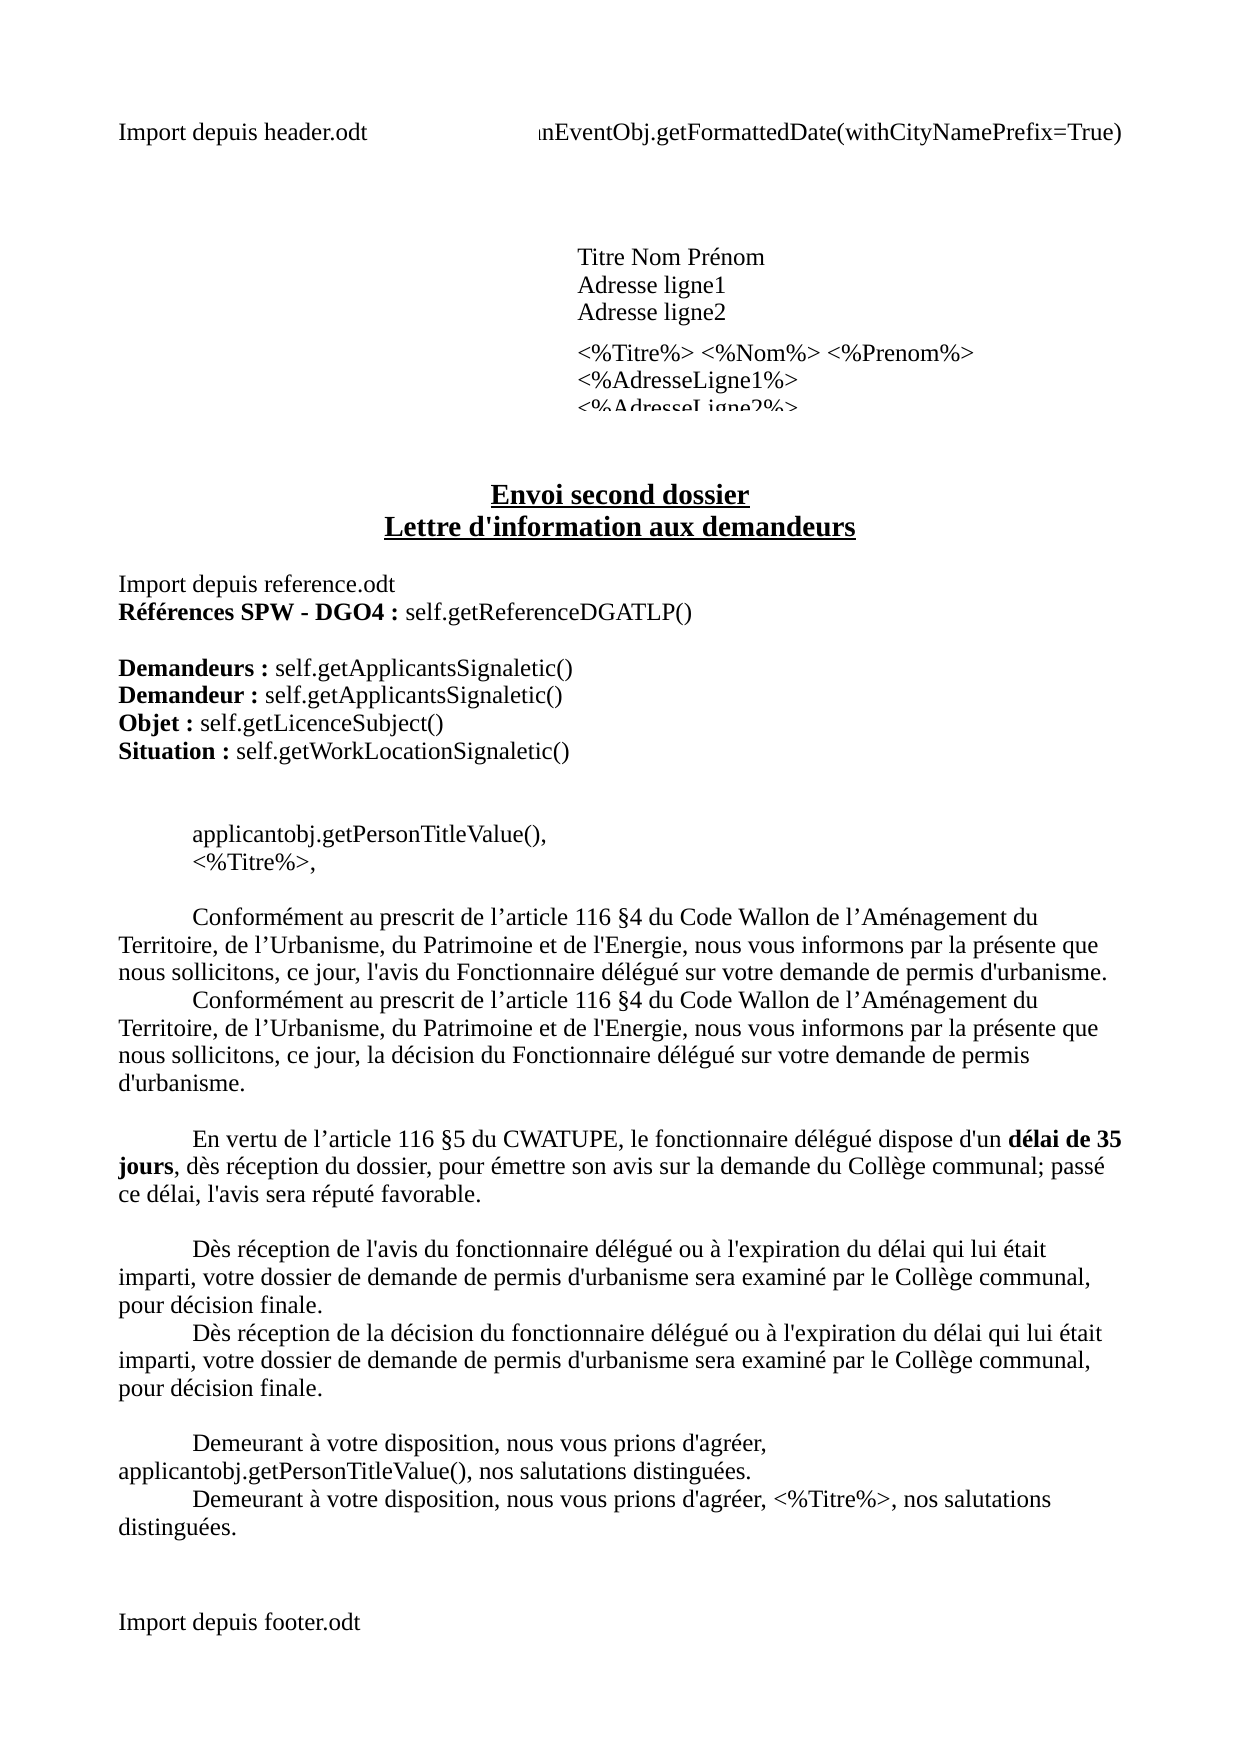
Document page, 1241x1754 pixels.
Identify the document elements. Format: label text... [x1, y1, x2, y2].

text urbanEventObj.getFormattedDate(withCityNamePrefix=True) [118, 118, 1122, 427]
text En vertu de l’article 116 §5 du CWATUPE, le fonctionnaire délégué dispose d'un délai de 35 jours, dès réception du dossier, pour émettre son avis sur la demande du Collège communal; passé ce délai, l'avis sera réputé favorable. [118, 1125, 1122, 1208]
text Import depuis header.odt [118, 118, 539, 146]
text Demandeurs : self.getApplicantsSignaletic() [118, 654, 1122, 681]
text Références SPW - DGO4 : self.getReferenceDGATLP() [118, 598, 1122, 626]
text applicantobj.getPersonTitleValue(), [118, 820, 1122, 848]
text Titre Nom Prénom Adresse ligne1 Adresse ligne2 [577, 243, 1028, 326]
text Dès réception de la décision du fonctionnaire délégué ou à l'expiration du délai qui lui était imparti, votre dossier de demande de permis d'urbanisme sera examiné par le Collège communal, pour décision finale. [118, 1319, 1122, 1402]
title Envoi second dossier [118, 478, 1122, 511]
text <%Titre%>, [118, 848, 1122, 875]
text Dès réception de l'avis du fonctionnaire délégué ou à l'expiration du délai qui lui était imparti, votre dossier de demande de permis d'urbanisme sera examiné par le Collège communal, pour décision finale. [118, 1236, 1122, 1319]
text Import depuis reference.odt [118, 571, 1122, 598]
title Lettre d'information aux demandeurs [118, 511, 1122, 543]
text Objet : self.getLicenceSubject() [118, 709, 1122, 737]
text Demeurant à votre disposition, nous vous prions d'agréer, applicantobj.getPersonTitleValue(), nos salutations distinguées. [118, 1429, 1122, 1485]
text Demandeur : self.getApplicantsSignaletic() [118, 681, 1122, 709]
text <%Titre%> <%Nom%> <%Prenom%> <%AdresseLigne1%> <%AdresseLigne2%> [577, 339, 1028, 410]
text Situation : self.getWorkLocationSignaletic() [118, 737, 1122, 764]
text Conformément au prescrit de l’article 116 §4 du Code Wallon de l’Aménagement du Territoire, de l’Urbanisme, du Patrimoine et de l'Energie, nous vous informons par la présente que nous sollicitons, ce jour, la décision du Fonctionnaire délégué sur votre demande de permis d'urbanisme. [118, 986, 1122, 1097]
text Demeurant à votre disposition, nous vous prions d'agréer, <%Titre%>, nos salutations distinguées. [118, 1485, 1122, 1540]
text Conformément au prescrit de l’article 116 §4 du Code Wallon de l’Aménagement du Territoire, de l’Urbanisme, du Patrimoine et de l'Energie, nous vous informons par la présente que nous sollicitons, ce jour, l'avis du Fonctionnaire délégué sur votre demande de permis d'urbanisme. [118, 903, 1122, 986]
